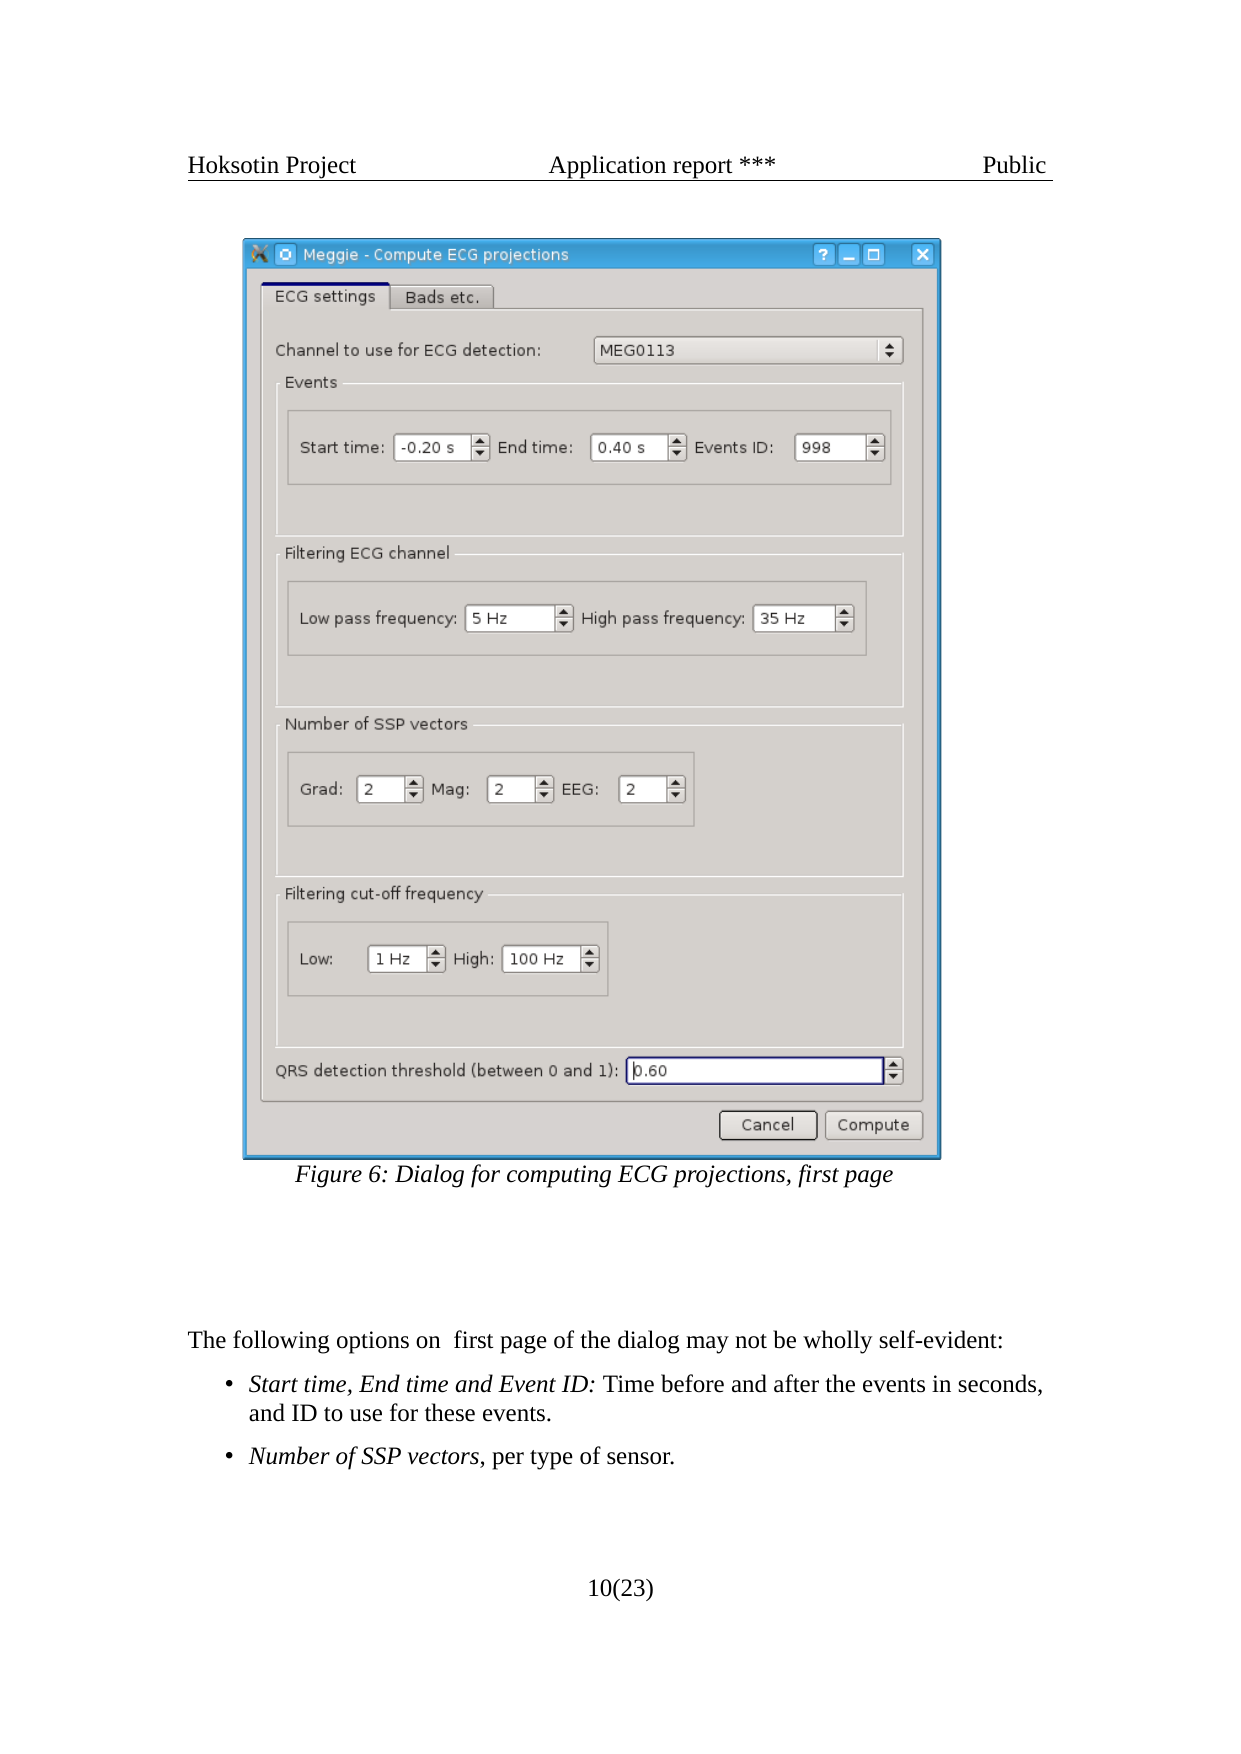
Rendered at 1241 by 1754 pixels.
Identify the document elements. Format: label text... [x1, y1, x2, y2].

list Number of SSP vectors, per type of sensor. [225, 1441, 1053, 1470]
list The following options on first page of the dialog may not be wholly self-evident: [187, 1325, 1053, 1354]
picture [242, 238, 942, 1160]
text Figure 6: Dialog for computing ECG projections, first page [242, 238, 948, 1188]
list Start time, End time and Event ID: Time before and after the events in seconds, and ID to use for these events. [225, 1369, 1053, 1426]
